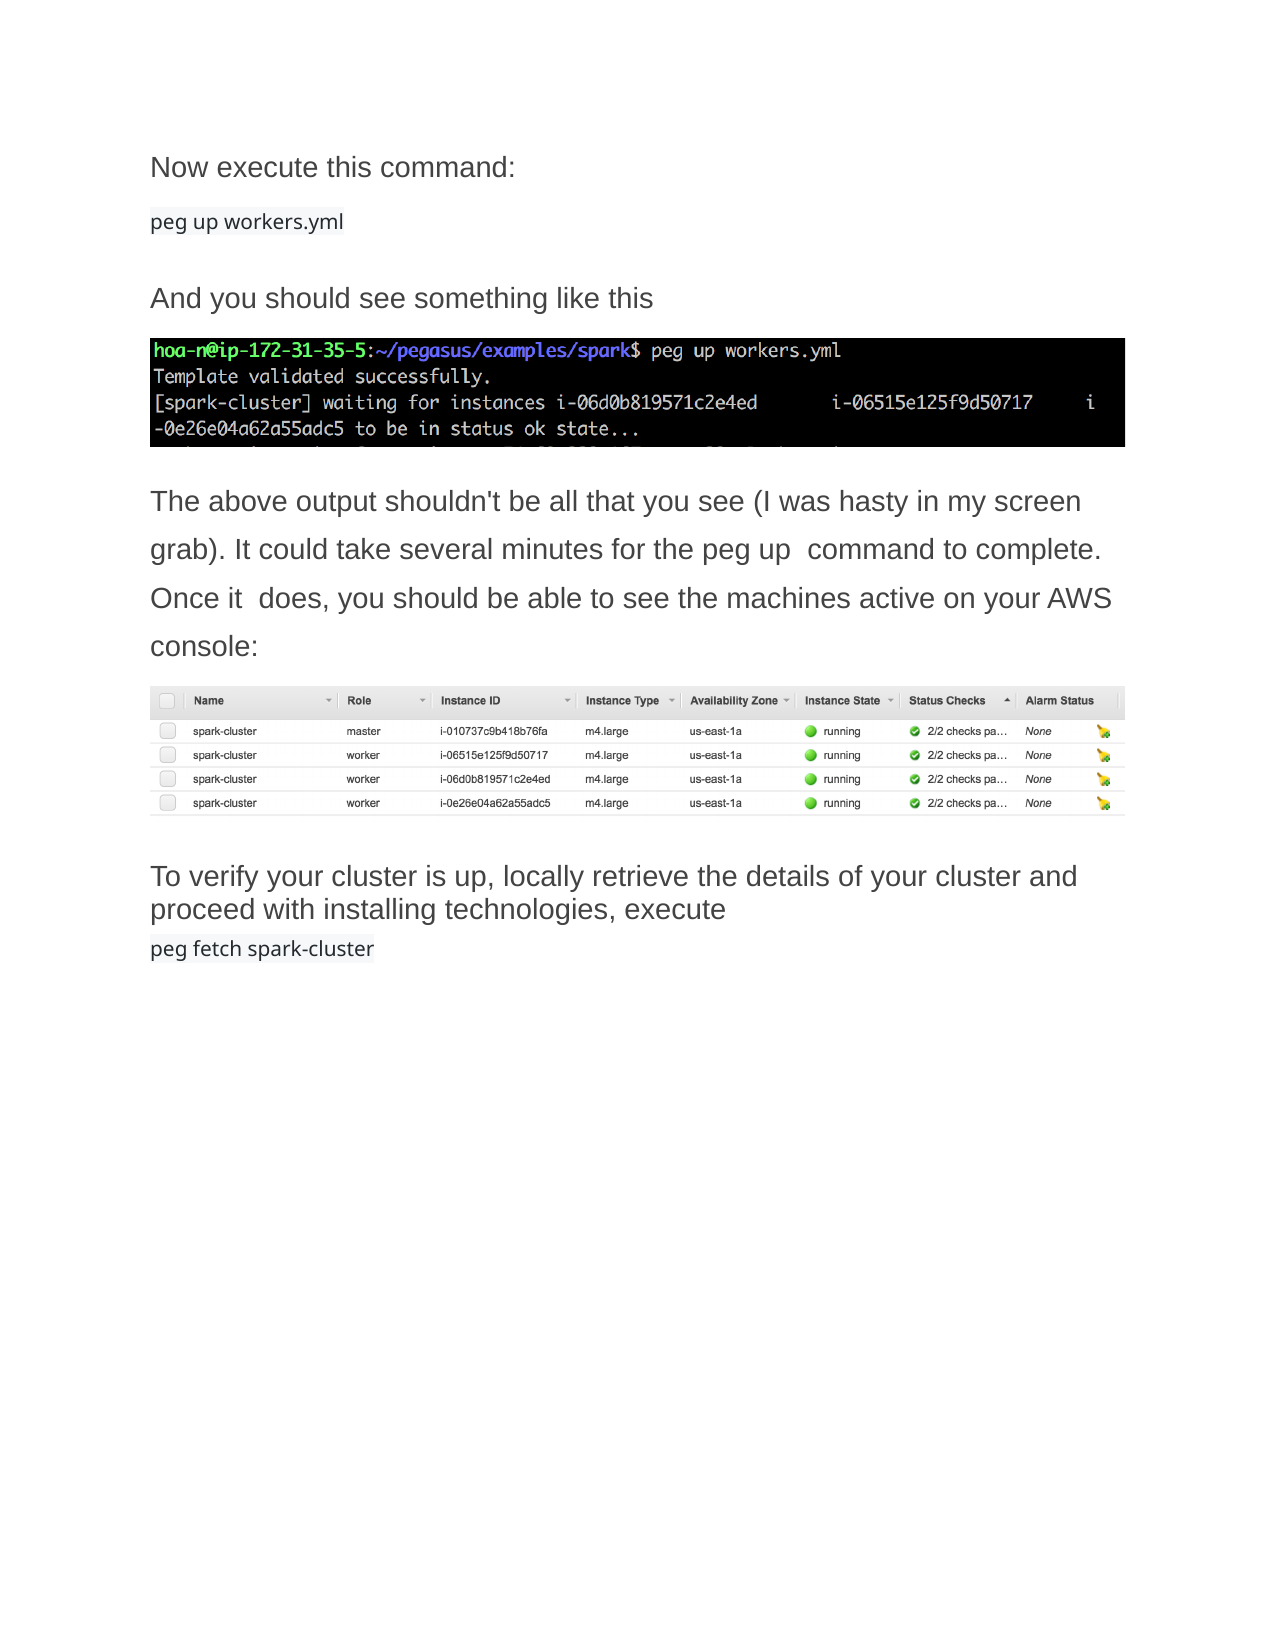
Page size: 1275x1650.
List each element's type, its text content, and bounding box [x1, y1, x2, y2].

subtitle To verify your cluster is up, locally retrieve the details of your cluster and proceed with installing technologies, execute [150, 859, 1125, 926]
subtitle The above output shouldn't be all that you see (I was hasty in my screen grab). It could take several minutes for the peg up command to complete. Once it does, you should be able to see the machines active on your AWS console: [150, 484, 1125, 663]
subtitle And you should see something like this [150, 281, 1125, 315]
subtitle Now execute this command: [150, 150, 1125, 183]
text peg up workers.yml [150, 207, 1125, 235]
picture [150, 338, 1125, 447]
picture [150, 686, 1125, 822]
text peg fetch spark-cluster [150, 934, 1125, 963]
